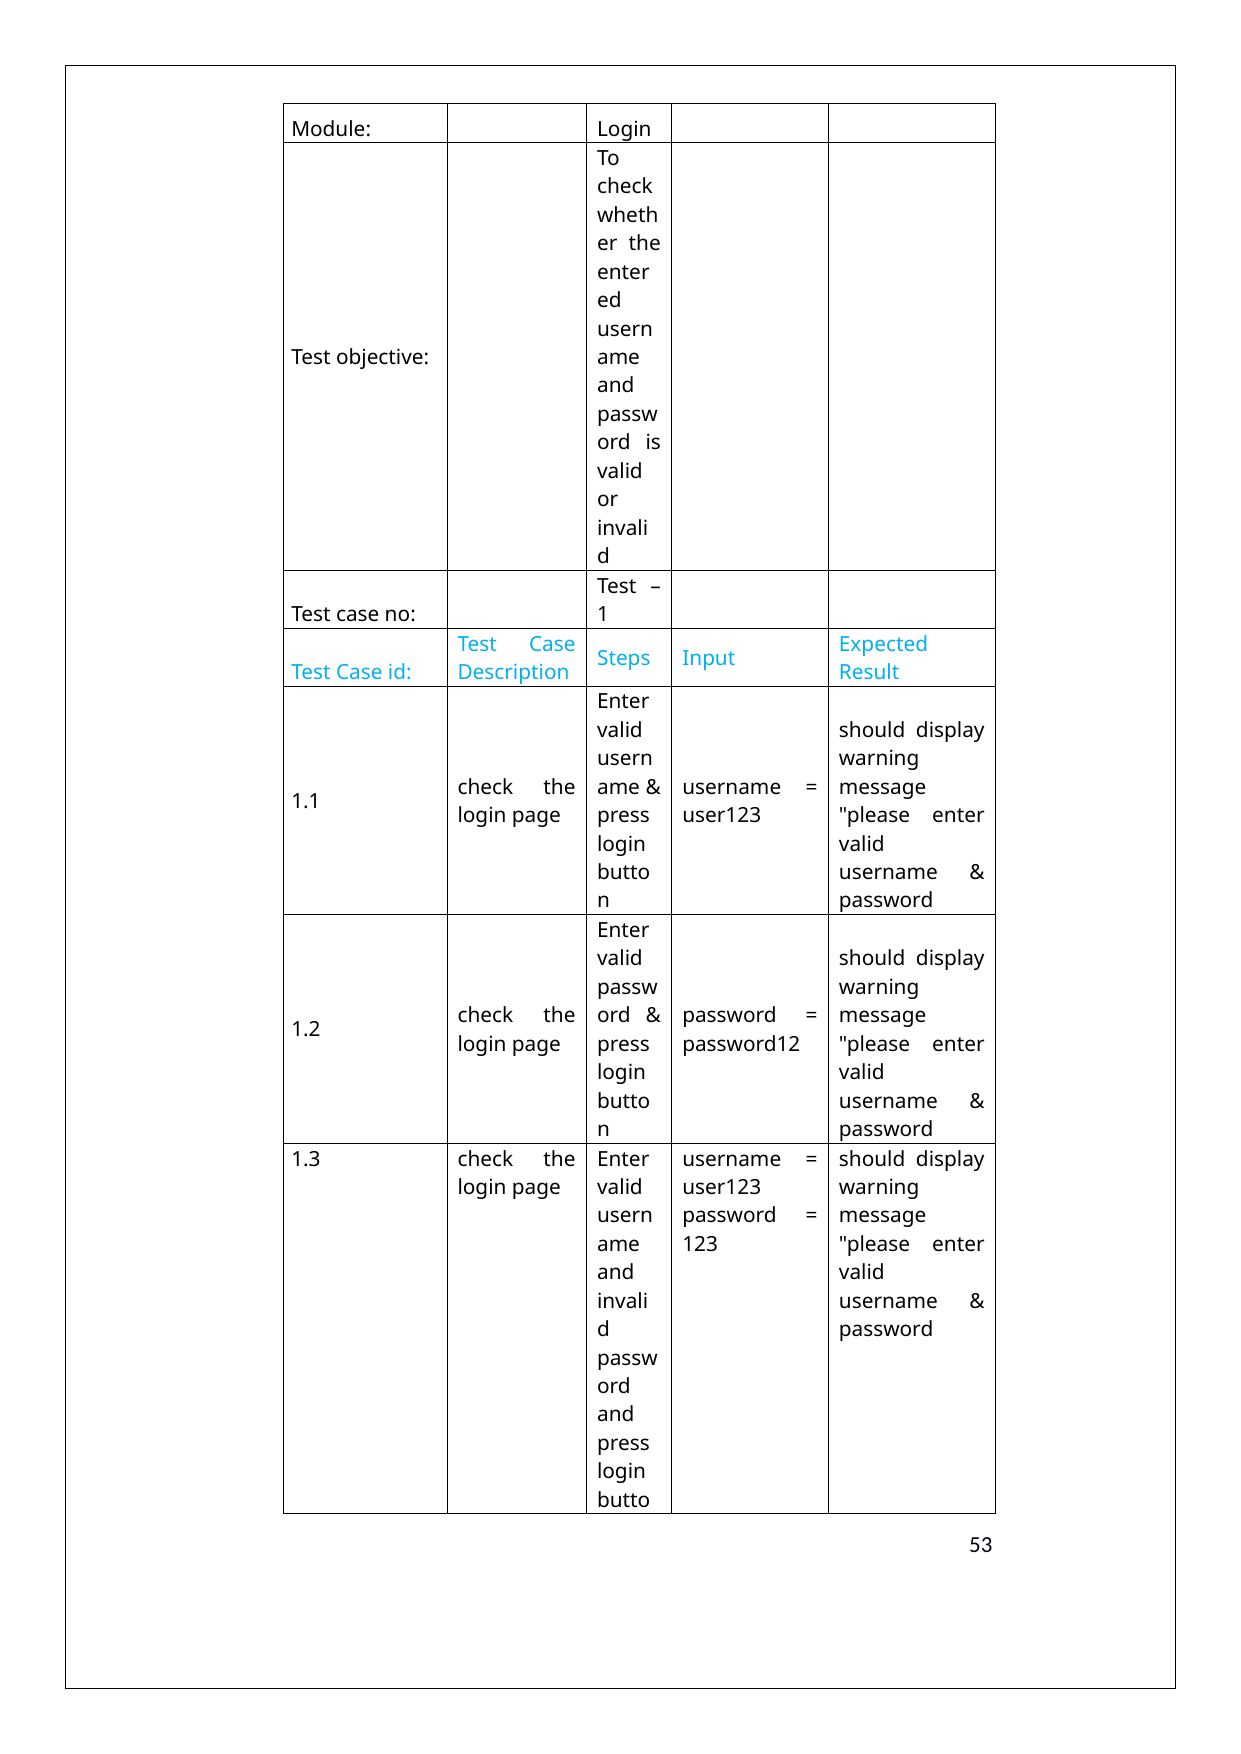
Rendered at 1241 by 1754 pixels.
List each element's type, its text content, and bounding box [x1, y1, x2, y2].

table_cell [448, 143, 586, 570]
table_cell should display warning message "please enter valid username & password [829, 1144, 995, 1513]
table_header [829, 104, 995, 142]
table_cell To check whether the entered username and password is valid or invalid [587, 143, 671, 570]
table_cell Test case no: [284, 571, 447, 628]
table_cell Enter valid username and invalid password and press login butto [587, 1144, 671, 1513]
table_cell Test objective: [284, 143, 447, 570]
table_cell username = user123 [672, 687, 828, 914]
table_cell check the login page [448, 1144, 586, 1513]
table_header Module: [284, 104, 447, 142]
table_cell [829, 571, 995, 628]
table_cell [672, 143, 828, 570]
table_cell Enter valid username & press login button [587, 687, 671, 914]
table_cell 1.2 [284, 915, 447, 1143]
table_cell Steps [587, 629, 671, 686]
table_cell [448, 571, 586, 628]
table_cell Enter valid password & press login button [587, 915, 671, 1143]
table_header [672, 104, 828, 142]
table_cell should display warning message "please enter valid username & password [829, 915, 995, 1143]
table_cell Test Case id: [284, 629, 447, 686]
table_cell Test Case Description [448, 629, 586, 686]
table_cell Input [672, 629, 828, 686]
table_cell 1.1 [284, 687, 447, 914]
table_cell check the login page [448, 687, 586, 914]
table_cell Expected Result [829, 629, 995, 686]
table_header [448, 104, 586, 142]
table_cell [829, 143, 995, 570]
table_cell 1.3 [284, 1144, 447, 1513]
table_header Login [587, 104, 671, 142]
table_cell check the login page [448, 915, 586, 1143]
table_cell should display warning message "please enter valid username & password [829, 687, 995, 914]
table_cell Test – 1 [587, 571, 671, 628]
table_cell username = user123 password = 123 [672, 1144, 828, 1513]
table_cell [672, 571, 828, 628]
table_cell password = password12 [672, 915, 828, 1143]
